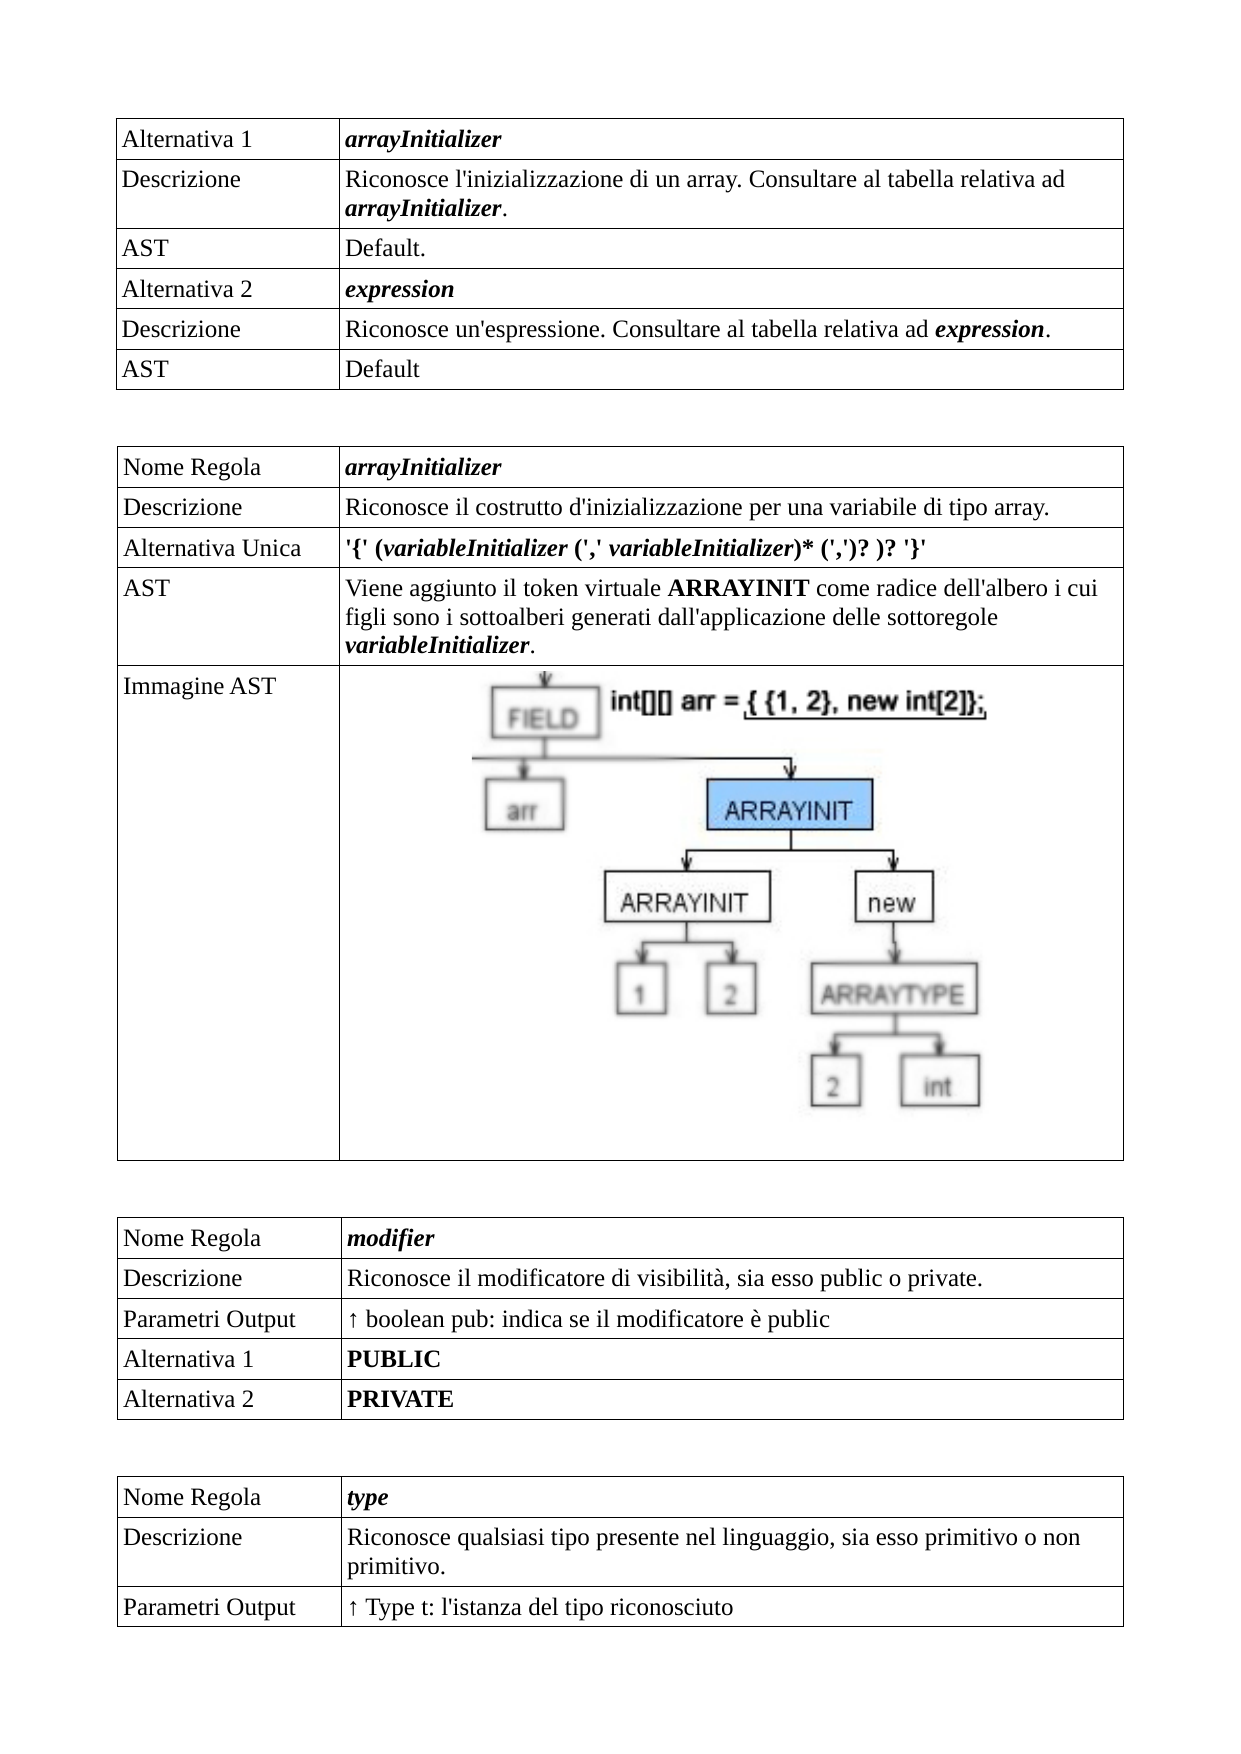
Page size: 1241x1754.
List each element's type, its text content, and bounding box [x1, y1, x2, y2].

table_header type [342, 1477, 1123, 1517]
table_cell Immagine AST [118, 666, 339, 1159]
table_cell Alternativa Unica [118, 528, 339, 567]
table_cell Riconosce l'inizializzazione di un array. Consultare al tabella relativa ad arrayInitializer. [340, 160, 1123, 227]
table_header Nome Regola [118, 1477, 341, 1517]
table_header Nome Regola [118, 1218, 341, 1257]
picture [471, 671, 991, 1126]
table_cell Riconosce qualsiasi tipo presente nel linguaggio, sia esso primitivo o non primitivo. [342, 1518, 1123, 1586]
table_cell Alternativa 1 [117, 119, 339, 158]
table_cell ↑ boolean pub: indica se il modificatore è public [342, 1299, 1123, 1338]
table_cell Descrizione [117, 309, 339, 348]
table_cell Default. [340, 229, 1123, 268]
table_cell Descrizione [118, 488, 339, 527]
table_cell Parametri Output [118, 1587, 341, 1626]
table_cell Descrizione [118, 1259, 341, 1298]
table_cell Alternativa 1 [118, 1339, 341, 1378]
table_header arrayInitializer [340, 447, 1123, 487]
table_header modifier [342, 1218, 1123, 1257]
table_header Nome Regola [118, 447, 339, 487]
table_cell PUBLIC [342, 1339, 1123, 1378]
table_cell Descrizione [117, 160, 339, 227]
table_cell AST [117, 229, 339, 268]
table_cell ↑ Type t: l'istanza del tipo riconosciuto [342, 1587, 1123, 1626]
table_cell '{' (variableInitializer (',' variableInitializer)* (',')? )? '}' [340, 528, 1123, 567]
table_cell PRIVATE [342, 1380, 1123, 1419]
table_cell Parametri Output [118, 1299, 341, 1338]
table_cell Alternativa 2 [117, 269, 339, 308]
table_cell Riconosce il modificatore di visibilità, sia esso public o private. [342, 1259, 1123, 1298]
table_cell Riconosce il costrutto d'inizializzazione per una variabile di tipo array. [340, 488, 1123, 527]
table_cell [340, 666, 1123, 1159]
table_cell Alternativa 2 [118, 1380, 341, 1419]
table_cell Riconosce un'espressione. Consultare al tabella relativa ad expression. [340, 309, 1123, 348]
table_cell AST [117, 350, 339, 389]
table_cell arrayInitializer [340, 119, 1123, 158]
table_cell Viene aggiunto il token virtuale ARRAYINIT come radice dell'albero i cui figli sono i sottoalberi generati dall'applicazione delle sottoregole variableInitializer. [340, 568, 1123, 665]
table_cell Descrizione [118, 1518, 341, 1586]
table_cell expression [340, 269, 1123, 308]
table_cell AST [118, 568, 339, 665]
table_cell Default [340, 350, 1123, 389]
